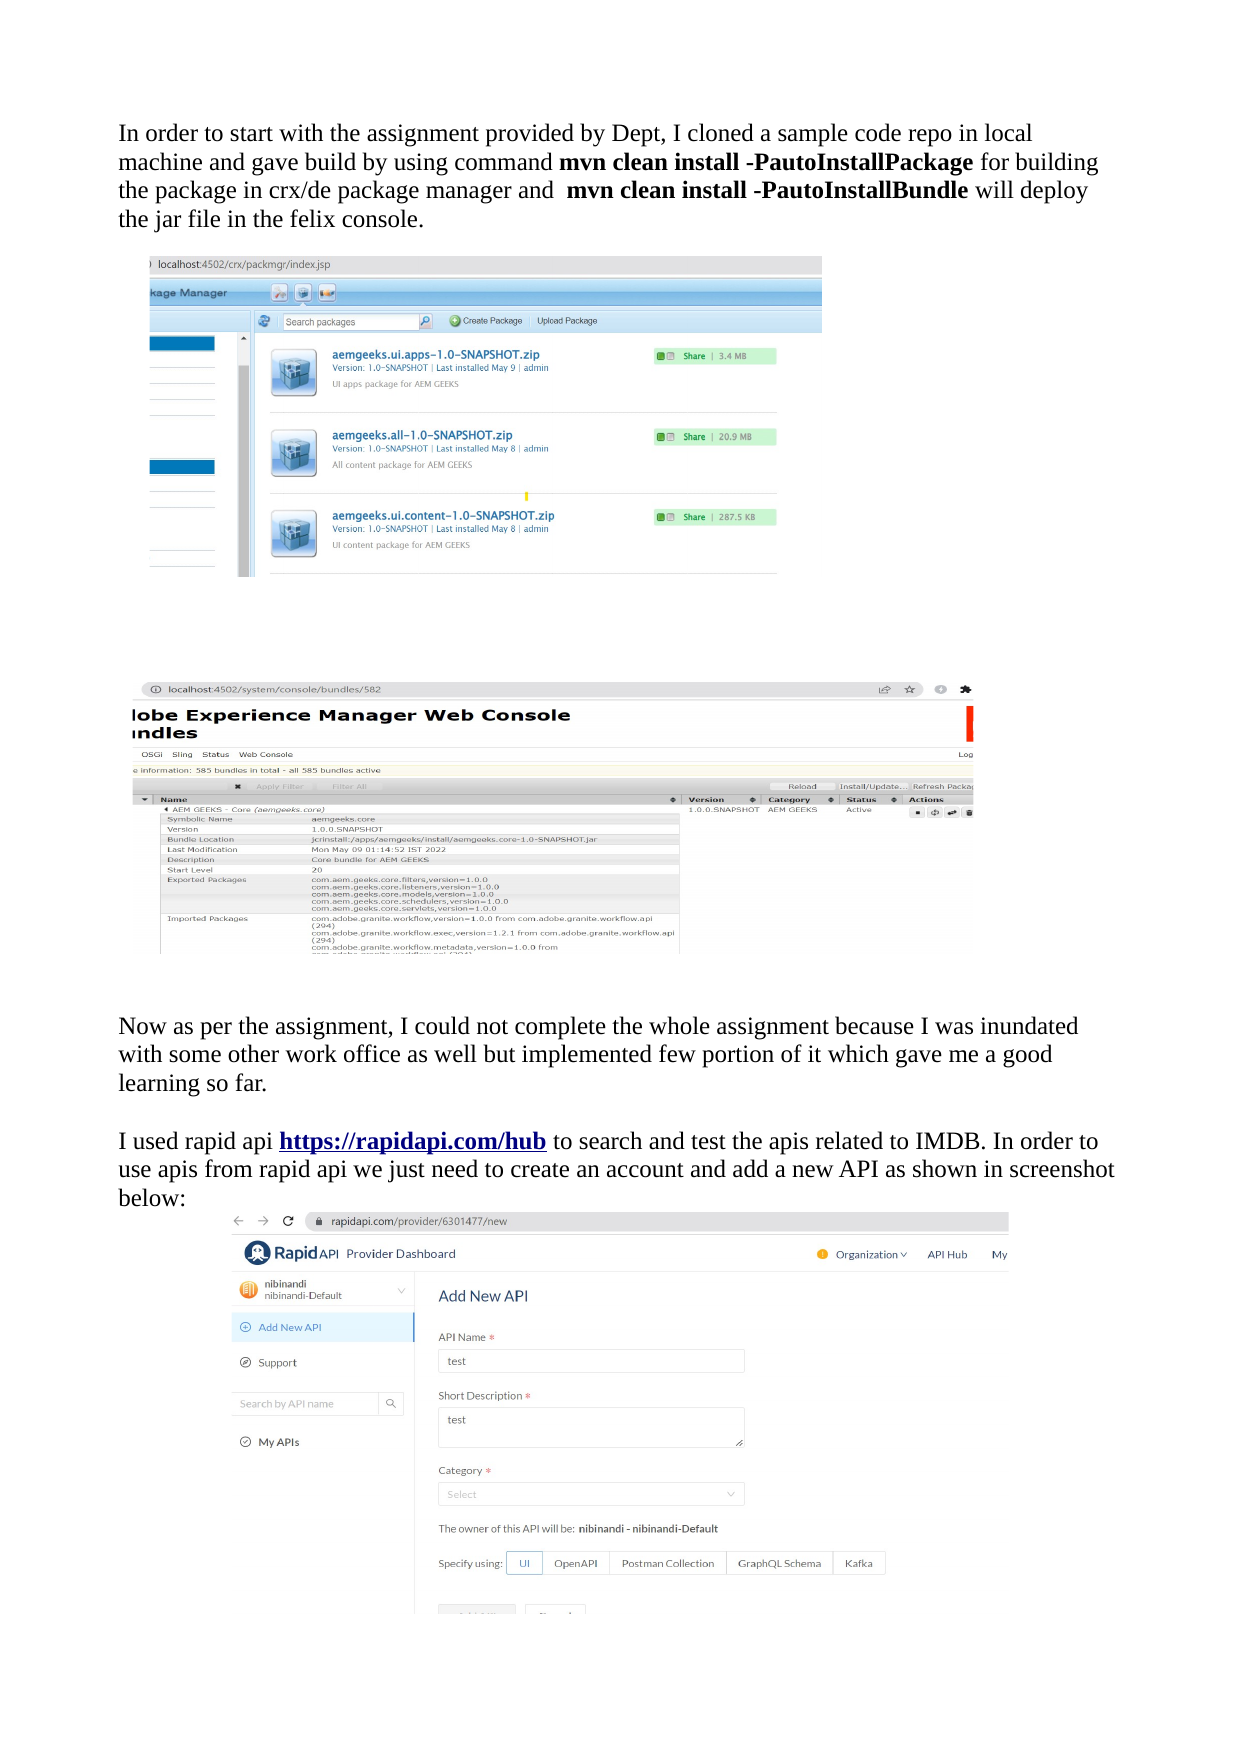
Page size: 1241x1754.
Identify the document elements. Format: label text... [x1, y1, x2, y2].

picture [149, 256, 822, 577]
text Now as per the assignment, I could not complete the whole assignment because I was inundated with some other work office as well but implemented few portion of it which gave me a good learning so far. [118, 1011, 1122, 1097]
text I used rapid api https://rapidapi.com/hub to search and test the apis related to IMDB. In order to use apis from rapid api we just need to create an account and add a new API as shown in screenshot below: [118, 1126, 1122, 1212]
picture [132, 682, 974, 954]
text In order to start with the assignment provided by Dept, I cloned a sample code repo in local machine and gave build by using command mvn clean install -PautoInstallPackage for building the package in crx/de package manager and mvn clean install -PautoInstallBundle will deploy the jar file in the felix console. [118, 118, 1122, 233]
picture [231, 1212, 1009, 1614]
